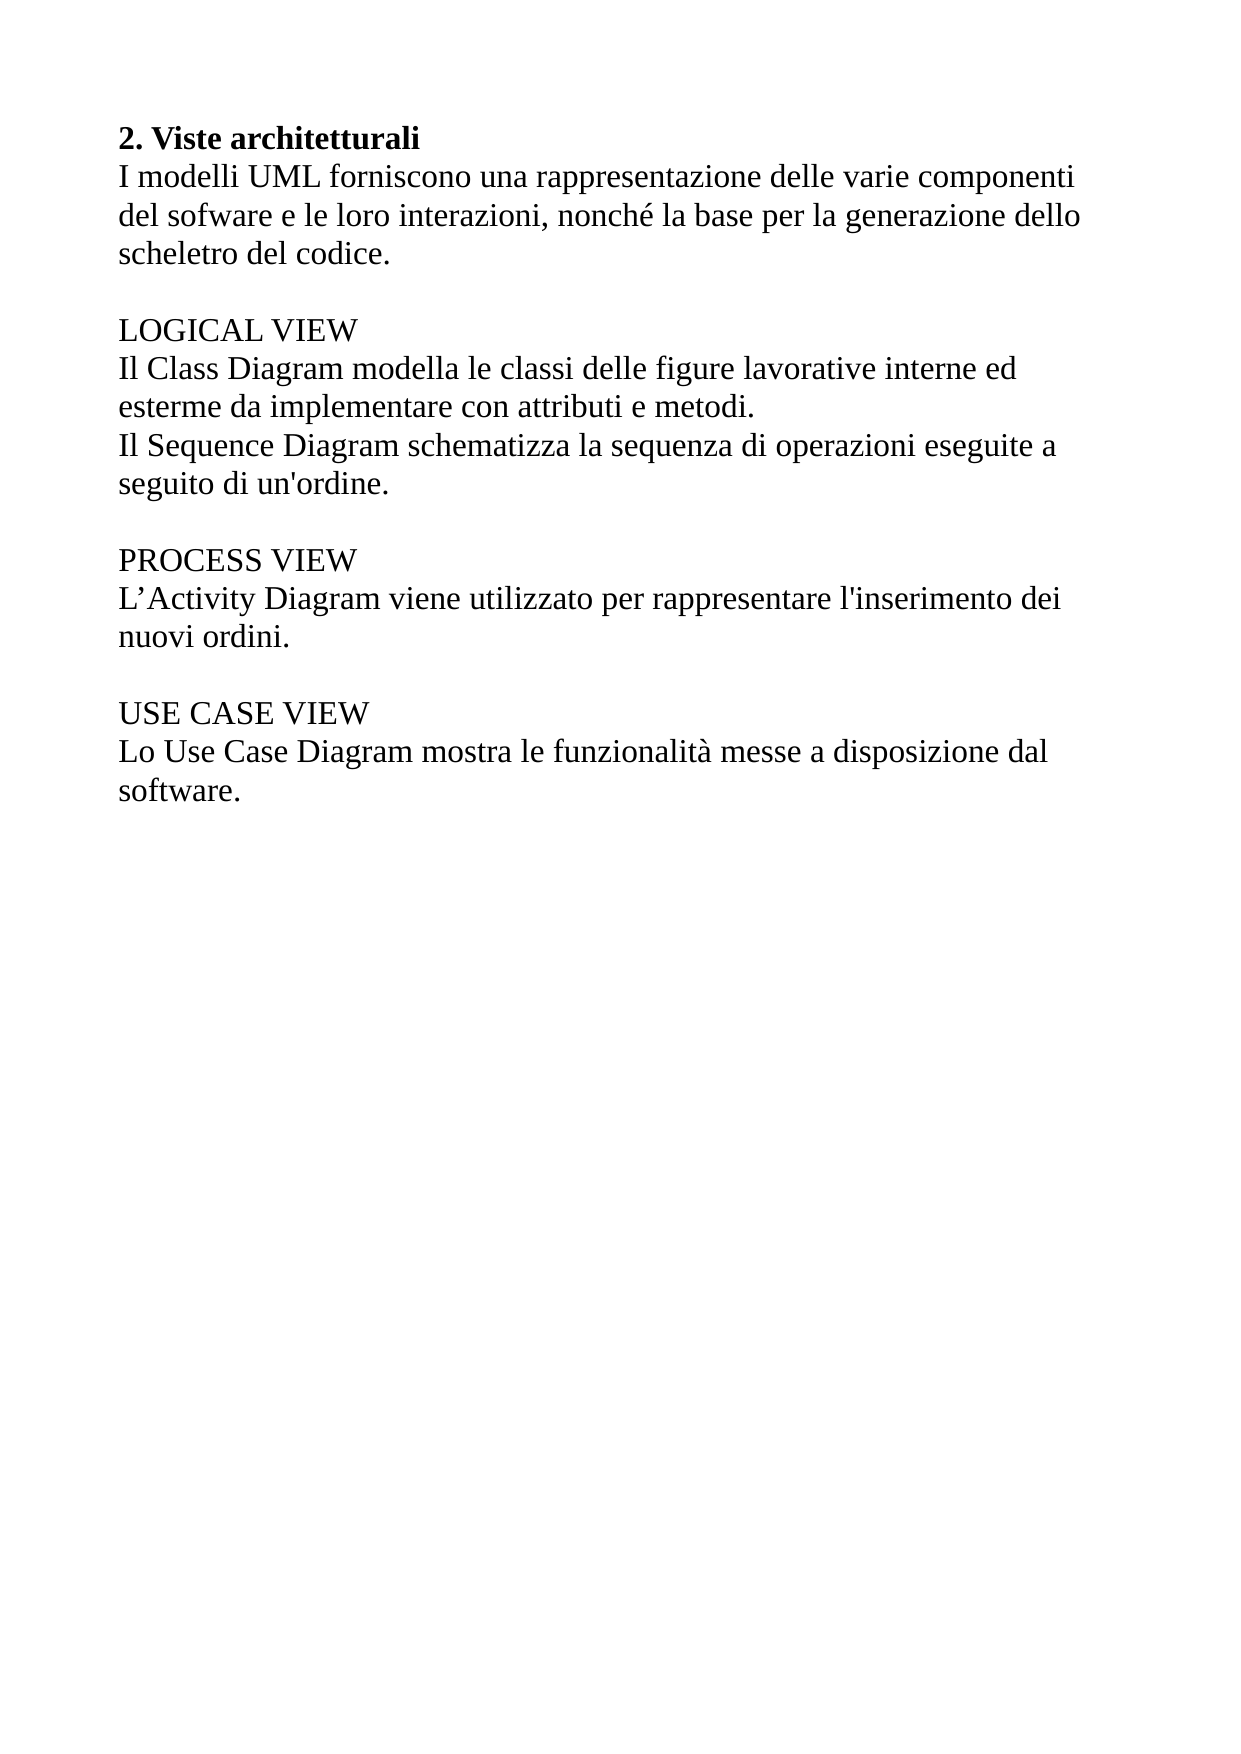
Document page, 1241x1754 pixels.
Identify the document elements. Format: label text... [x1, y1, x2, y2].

text Il Sequence Diagram schematizza la sequenza di operazioni eseguite a seguito di un'ordine. [118, 425, 1122, 501]
text LOGICAL VIEW [118, 310, 1122, 348]
text I modelli UML forniscono una rappresentazione delle varie componenti del sofware e le loro interazioni, nonché la base per la generazione dello scheletro del codice. [118, 156, 1122, 271]
text Lo Use Case Diagram mostra le funzionalità messe a disposizione dal software. [118, 731, 1122, 808]
text L’Activity Diagram viene utilizzato per rappresentare l'inserimento dei nuovi ordini. [118, 578, 1122, 655]
text PROCESS VIEW [118, 540, 1122, 578]
text Il Class Diagram modella le classi delle figure lavorative interne ed esterme da implementare con attributi e metodi. [118, 348, 1122, 425]
text 2. Viste architetturali [118, 118, 1122, 156]
text USE CASE VIEW [118, 693, 1122, 731]
